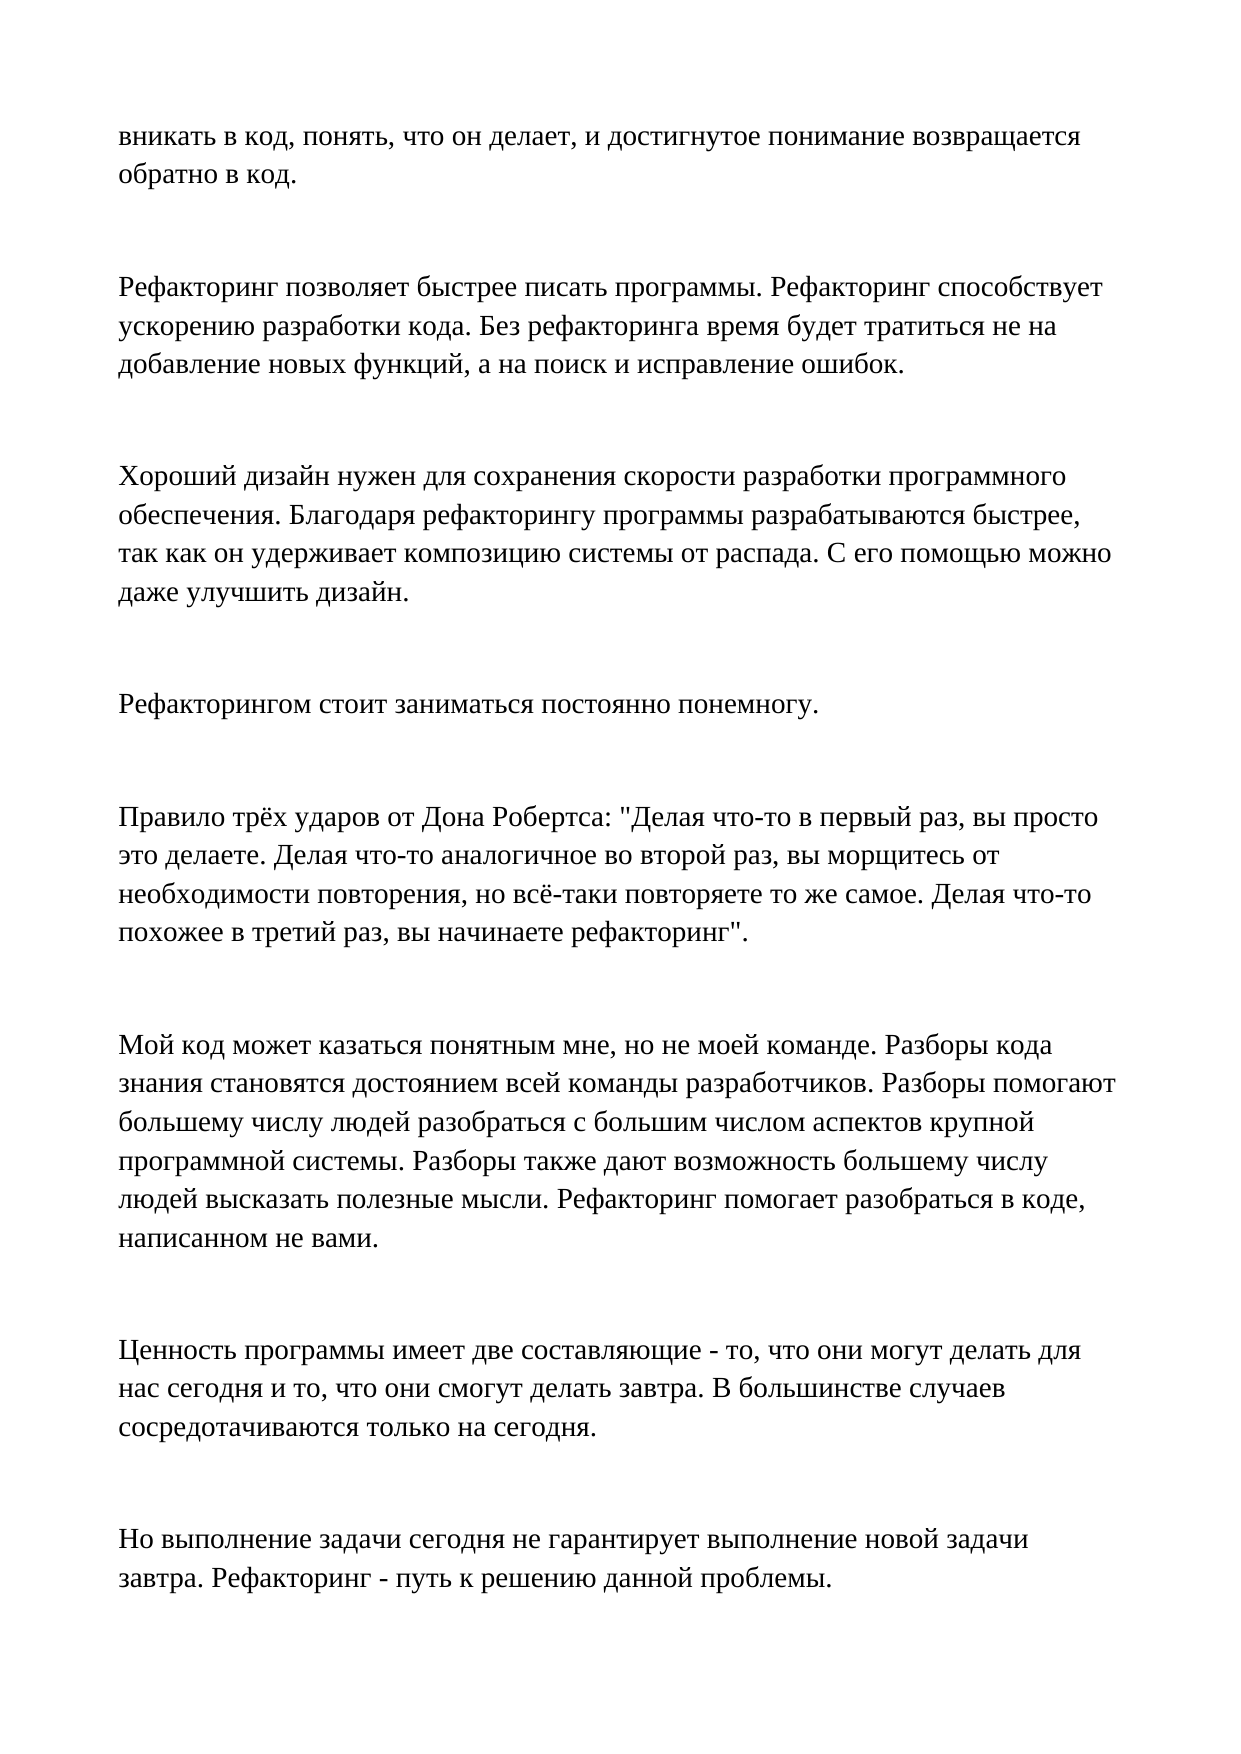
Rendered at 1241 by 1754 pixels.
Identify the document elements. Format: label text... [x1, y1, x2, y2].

text Правило трёх ударов от Дона Робертса: "Делая что-то в первый раз, вы просто это делаете. Делая что-то аналогичное во второй раз, вы морщитесь от необходимости повторения, но всё-таки повторяете то же самое. Делая что-то похожее в третий раз, вы начинаете рефакторинг". [118, 799, 1122, 948]
text Но выполнение задачи сегодня не гарантирует выполнение новой задачи завтра. Рефакторинг - путь к решению данной проблемы. [118, 1522, 1122, 1594]
text Ценность программы имеет две составляющие - то, что они могут делать для нас сегодня и то, что они смогут делать завтра. В большинстве случаев сосредотачиваются только на сегодня. [118, 1332, 1122, 1443]
text Хороший дизайн нужен для сохранения скорости разработки программного обеспечения. Благодаря рефакторингу программы разрабатываются быстрее, так как он удерживает композицию системы от распада. С его помощью можно даже улучшить дизайн. [118, 458, 1122, 608]
text Рефакторингом стоит заниматься постоянно понемногу. [118, 687, 1122, 720]
text Рефакторинг позволяет быстрее писать программы. Рефакторинг способствует ускорению разработки кода. Без рефакторинга время будет тратиться не на добавление новых функций, а на поиск и исправление ошибок. [118, 269, 1122, 380]
text вникать в код, понять, что он делает, и достигнутое понимание возвращается обратно в код. [118, 118, 1122, 190]
text Мой код может казаться понятным мне, но не моей команде. Разборы кода знания становятся достоянием всей команды разработчиков. Разборы помогают большему числу людей разобраться с большим числом аспектов крупной программной системы. Разборы также дают возможность большему числу людей высказать полезные мысли. Рефакторинг помогает разобраться в коде, написанном не вами. [118, 1027, 1122, 1253]
